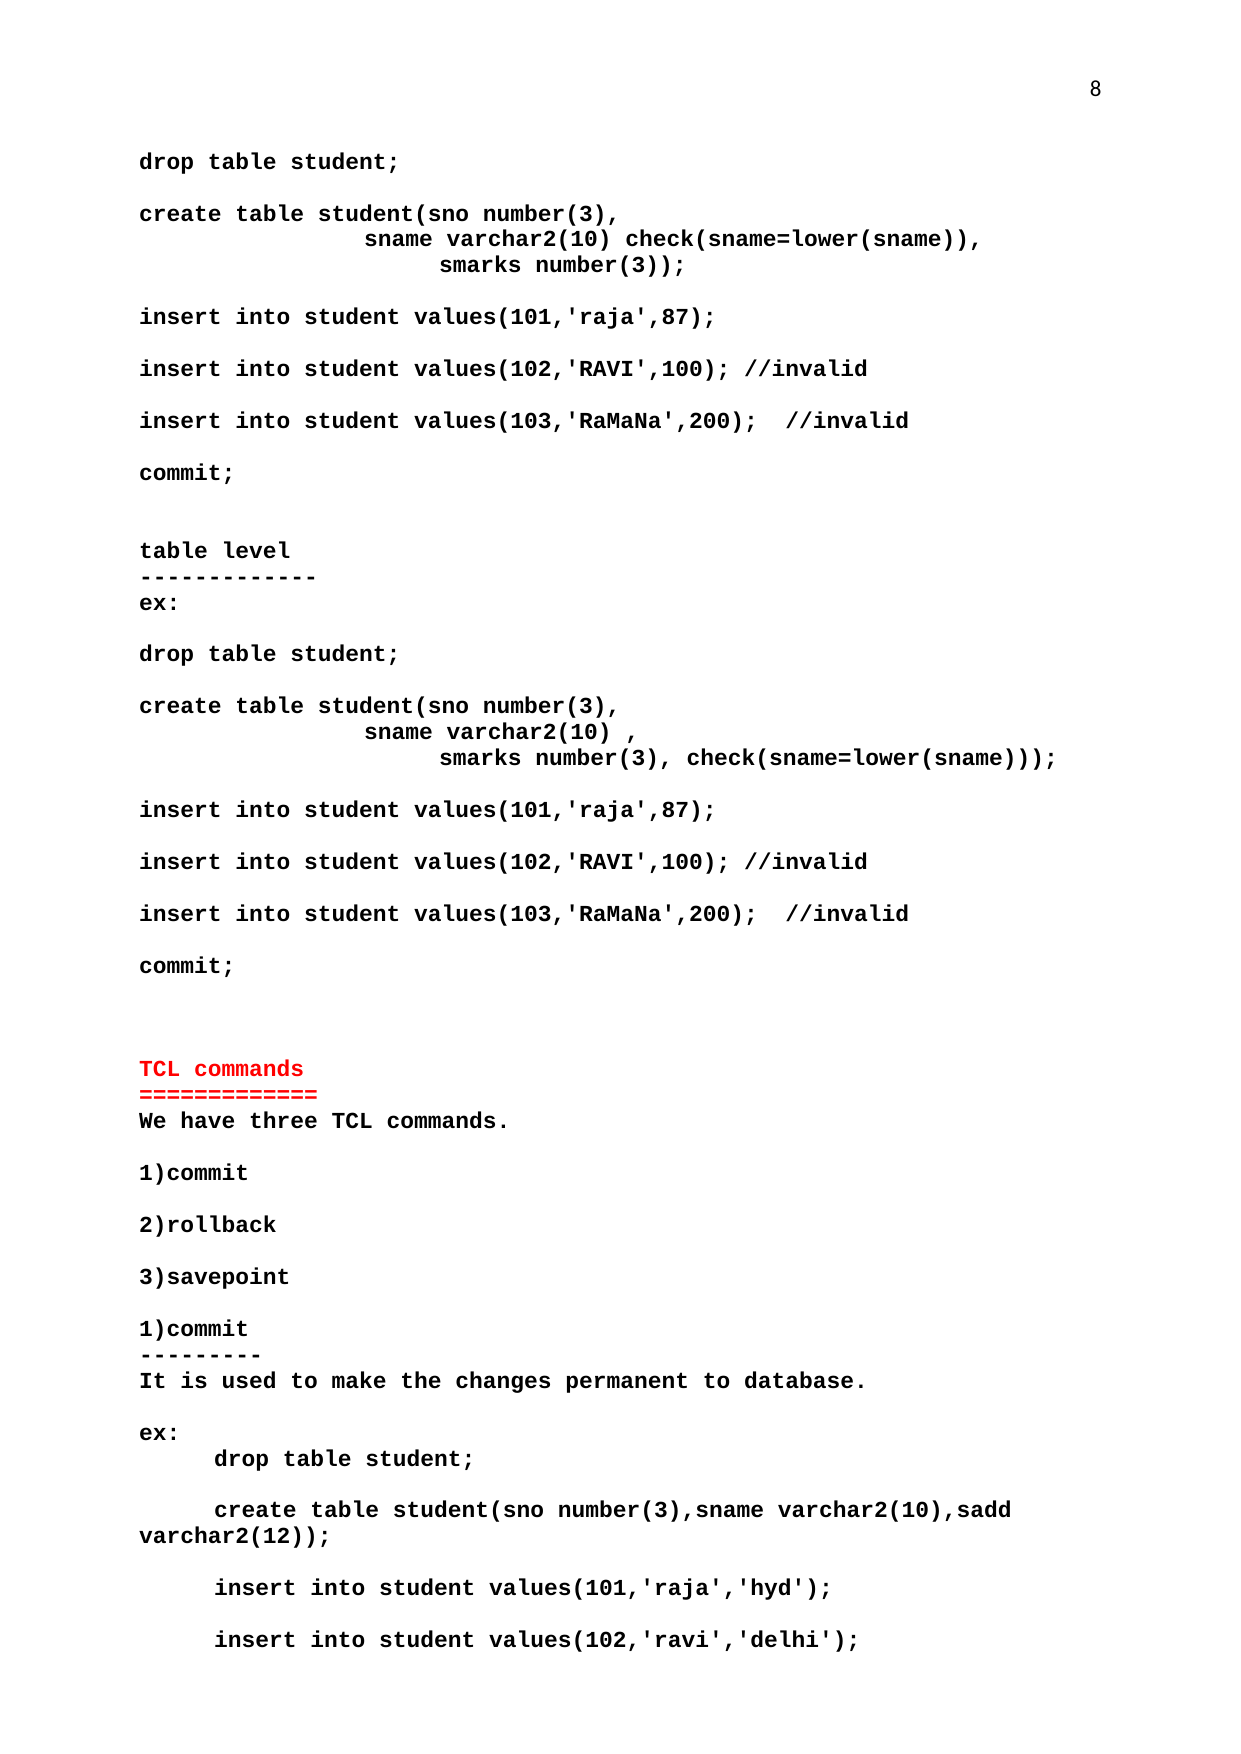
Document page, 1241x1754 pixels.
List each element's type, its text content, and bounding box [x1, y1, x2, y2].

text commit; [139, 461, 1101, 487]
text 2)rollback [139, 1213, 1101, 1239]
text insert into student values(102,'ravi','delhi'); [139, 1628, 1101, 1654]
text 1)commit [139, 1162, 1101, 1187]
text insert into student values(101,'raja',87); [139, 798, 1101, 824]
text insert into student values(103,'RaMaNa',200); //invalid [139, 902, 1101, 928]
text TCL commands [139, 1058, 1101, 1084]
text --------- [139, 1343, 1101, 1369]
text 1)commit [139, 1317, 1101, 1343]
text ex: [139, 591, 1101, 617]
text drop table student; [139, 643, 1101, 669]
text drop table student; [139, 1447, 1101, 1473]
text insert into student values(102,'RAVI',100); //invalid [139, 357, 1101, 383]
text We have three TCL commands. [139, 1110, 1101, 1136]
text create table student(sno number(3),sname varchar2(10),sadd varchar2(12)); [139, 1499, 1101, 1551]
text insert into student values(102,'RAVI',100); //invalid [139, 850, 1101, 876]
text ex: [139, 1421, 1101, 1447]
text smarks number(3)); [139, 254, 1101, 280]
text sname varchar2(10) , [139, 721, 1101, 747]
text insert into student values(101,'raja',87); [139, 306, 1101, 332]
text insert into student values(103,'RaMaNa',200); //invalid [139, 409, 1101, 435]
text create table student(sno number(3), [139, 695, 1101, 721]
text 3)savepoint [139, 1265, 1101, 1291]
text sname varchar2(10) check(sname=lower(sname)), [139, 228, 1101, 254]
text insert into student values(101,'raja','hyd'); [139, 1577, 1101, 1602]
text smarks number(3), check(sname=lower(sname))); [139, 747, 1101, 772]
text ============= [139, 1084, 1101, 1110]
text create table student(sno number(3), [139, 202, 1101, 228]
text ------------- [139, 565, 1101, 591]
text It is used to make the changes permanent to database. [139, 1369, 1101, 1395]
text commit; [139, 954, 1101, 980]
text drop table student; [139, 150, 1101, 176]
text table level [139, 539, 1101, 565]
